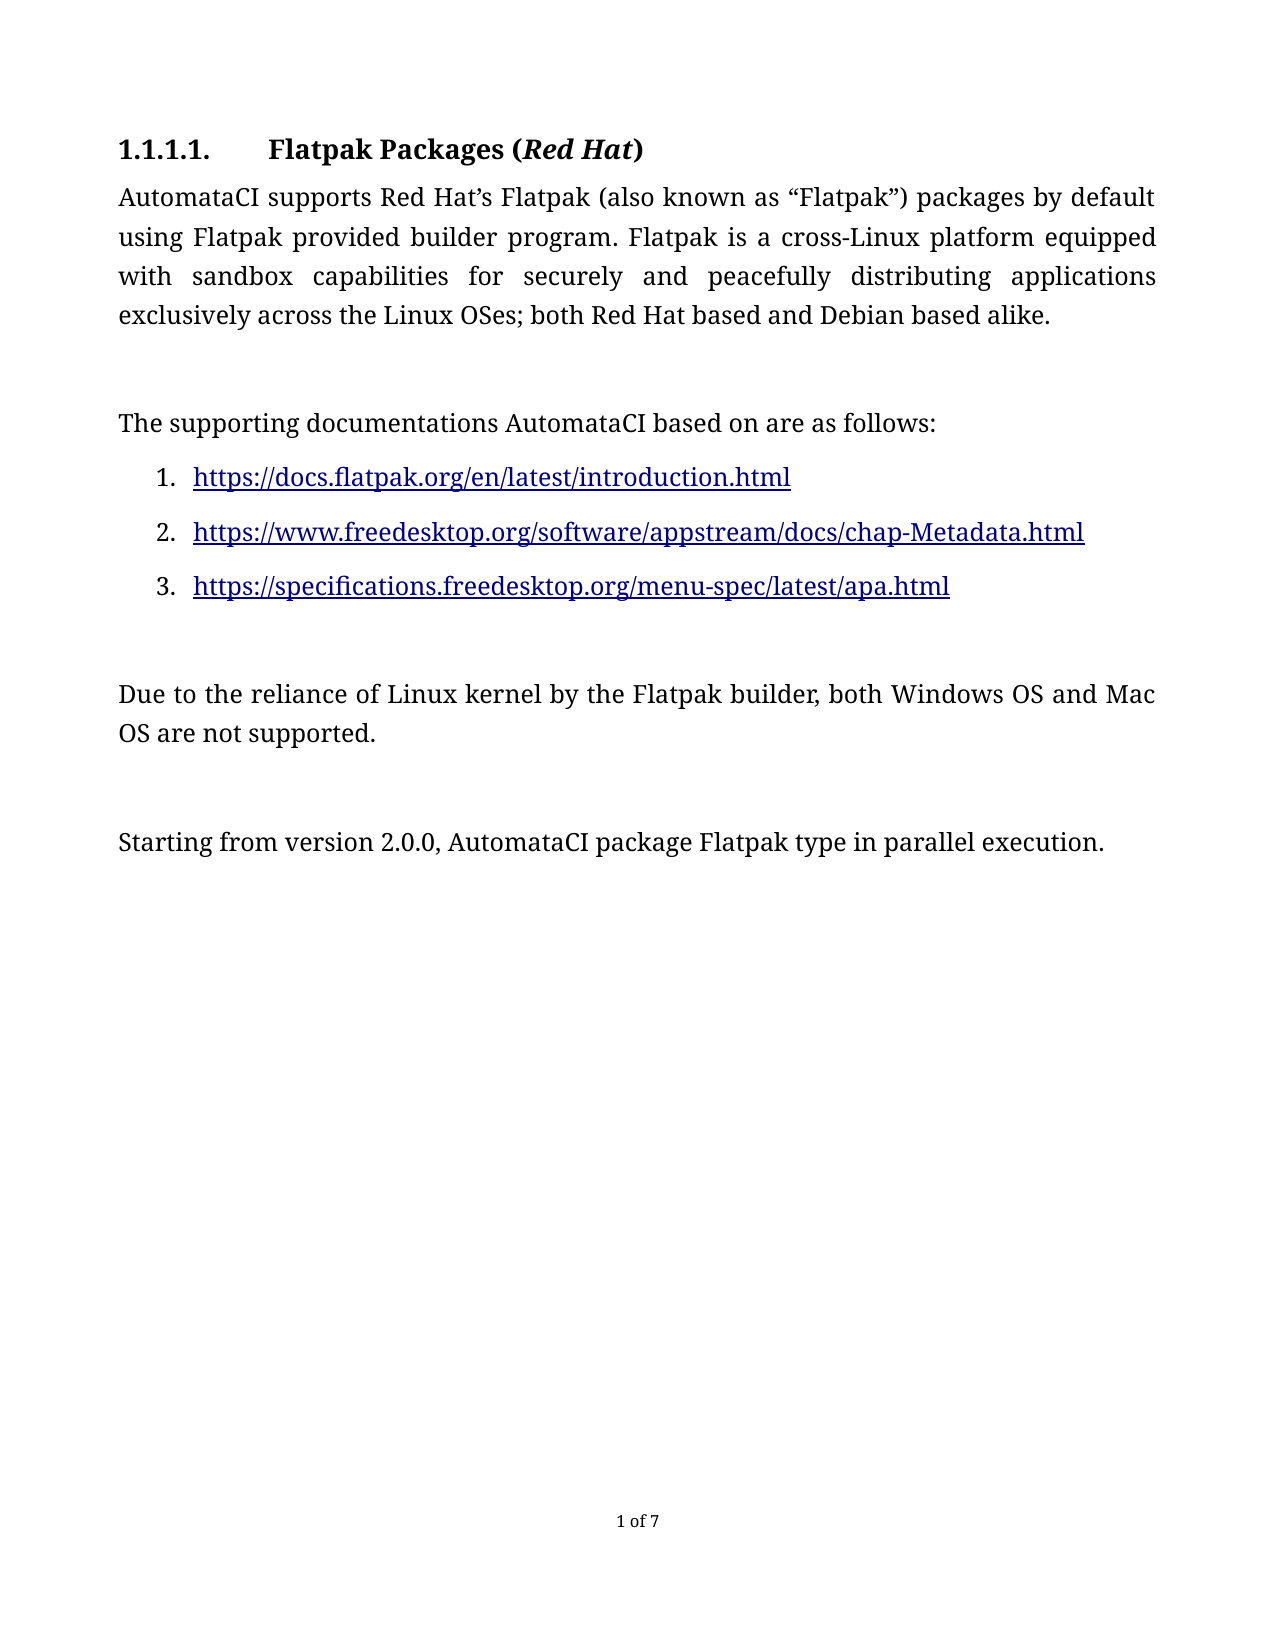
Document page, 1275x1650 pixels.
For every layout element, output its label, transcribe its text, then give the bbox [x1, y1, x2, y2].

list https://specifications.freedesktop.org/menu-spec/latest/apa.html [156, 568, 1157, 602]
subtitle Flatpak Packages (Red Hat) [118, 131, 1157, 167]
text AutomataCI supports Red Hat’s Flatpak (also known as “Flatpak”) packages by default using Flatpak provided builder program. Flatpak is a cross-Linux platform equipped with sandbox capabilities for securely and peacefully distributing applications exclusively across the Linux OSes; both Red Hat based and Debian based alike. [118, 180, 1157, 332]
text Starting from version 2.0.0, AutomataCI package Flatpak type in parallel execution. [118, 824, 1157, 858]
list https://www.freedesktop.org/software/appstream/docs/chap-Metadata.html [156, 514, 1157, 548]
text The supporting documentations AutomataCI based on are as follows: [118, 406, 1157, 440]
text Due to the reliance of Linux kernel by the Flatpak builder, both Windows OS and Mac OS are not supported. [118, 677, 1157, 750]
list https://docs.flatpak.org/en/latest/introduction.html [156, 460, 1157, 494]
